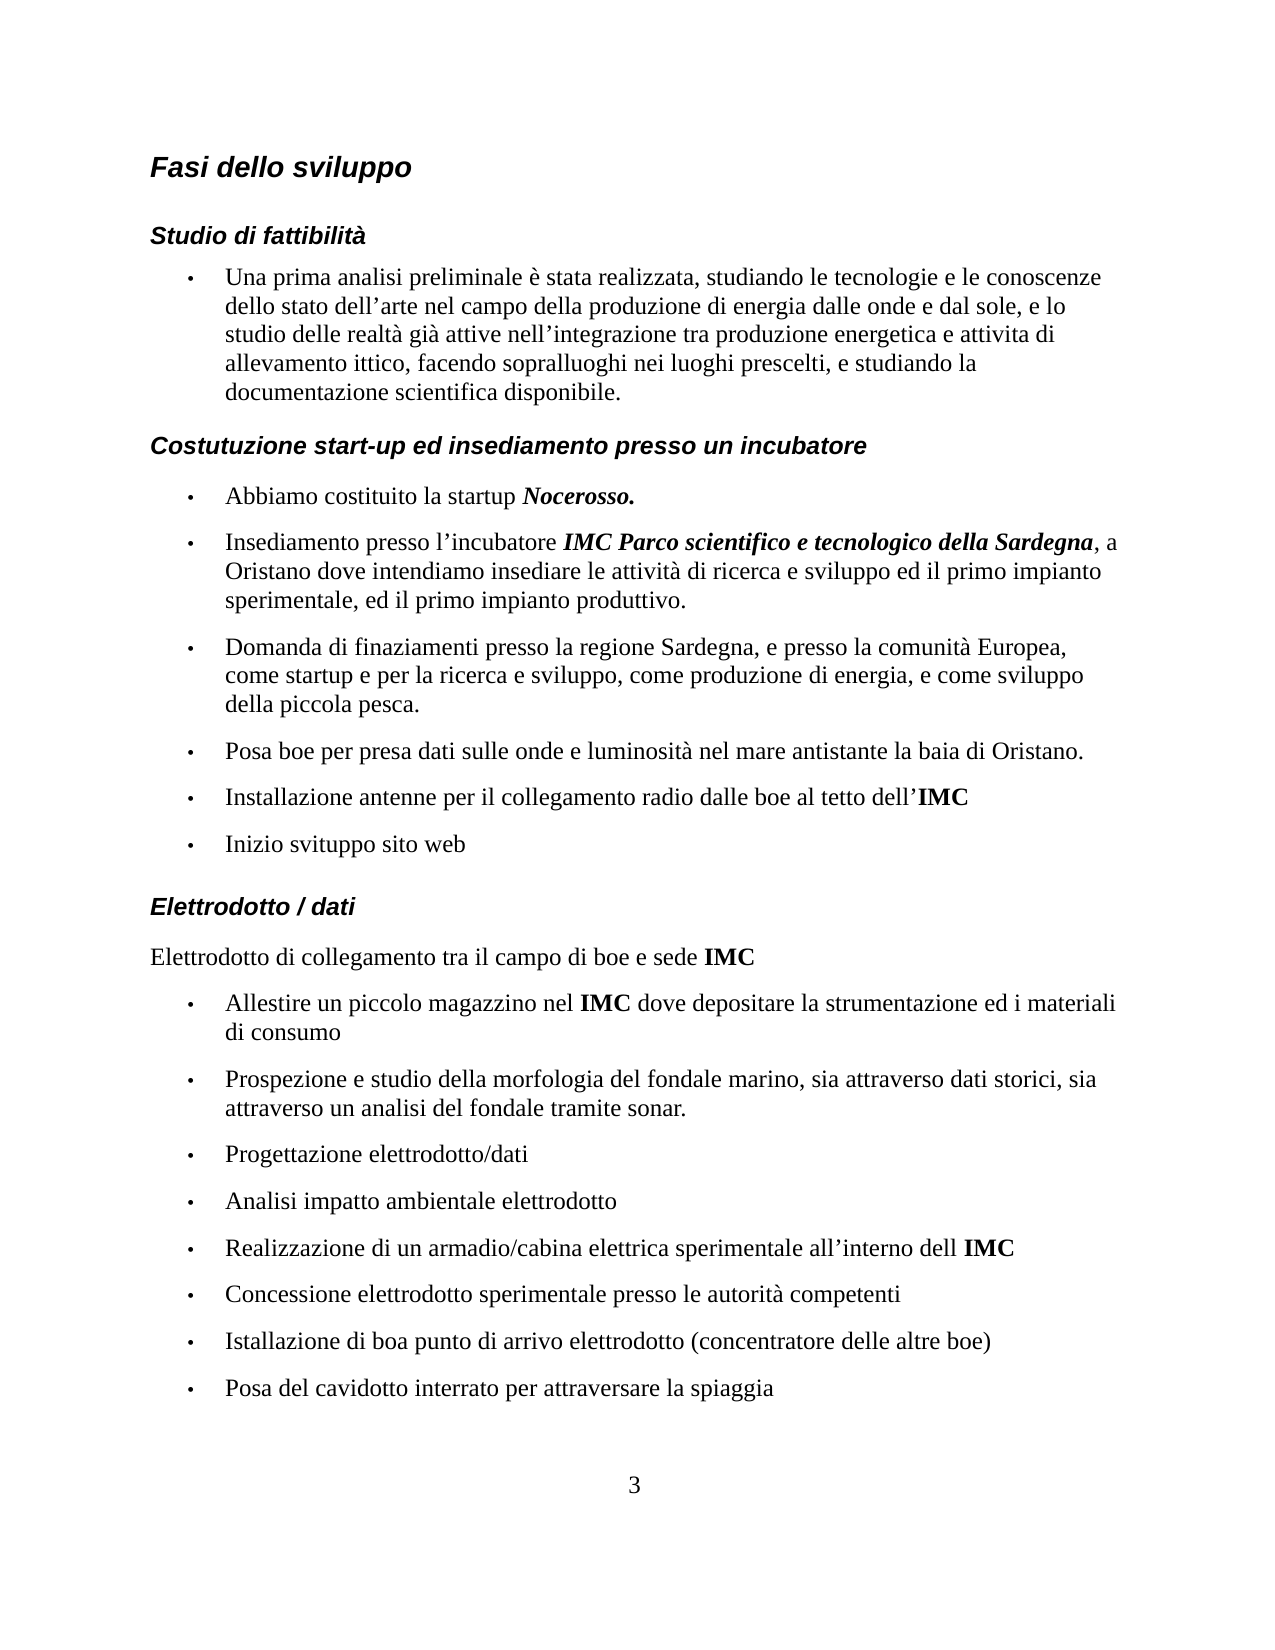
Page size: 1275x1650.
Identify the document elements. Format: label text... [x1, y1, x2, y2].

list Istallazione di boa punto di arrivo elettrodotto (concentratore delle altre boe) [187, 1326, 1125, 1355]
list Posa boe per presa dati sulle onde e luminosità nel mare antistante la baia di Oristano. [187, 736, 1125, 764]
text Elettrodotto di collegamento tra il campo di boe e sede IMC [150, 942, 1125, 971]
subtitle Elettrodotto / dati [150, 892, 1125, 920]
list Realizzazione di un armadio/cabina elettrica sperimentale all’interno dell IMC [187, 1233, 1125, 1261]
subtitle Costutuzione start-up ed insediamento presso un incubatore [150, 431, 1125, 459]
list Una prima analisi preliminale è stata realizzata, studiando le tecnologie e le conoscenze dello stato dell’arte nel campo della produzione di energia dalle onde e dal sole, e lo studio delle realtà già attive nell’integrazione tra produzione energetica e attivita di allevamento ittico, facendo sopralluoghi nei luoghi prescelti, e studiando la documentazione scientifica disponibile. [187, 262, 1125, 406]
list Progettazione elettrodotto/dati [187, 1139, 1125, 1168]
list Posa del cavidotto interrato per attraversare la spiaggia [187, 1373, 1125, 1401]
list Concessione elettrodotto sperimentale presso le autorità competenti [187, 1279, 1125, 1308]
list Analisi impatto ambientale elettrodotto [187, 1186, 1125, 1215]
subtitle Fasi dello sviluppo [150, 150, 1125, 183]
list Insediamento presso l’incubatore IMC Parco scientifico e tecnologico della Sardegna, a Oristano dove intendiamo insediare le attività di ricerca e sviluppo ed il primo impianto sperimentale, ed il primo impianto produttivo. [187, 527, 1125, 614]
list Installazione antenne per il collegamento radio dalle boe al tetto dell’IMC [187, 782, 1125, 811]
list Prospezione e studio della morfologia del fondale marino, sia attraverso dati storici, sia attraverso un analisi del fondale tramite sonar. [187, 1064, 1125, 1121]
list Inizio svituppo sito web [187, 829, 1125, 858]
subtitle Studio di fattibilità [150, 221, 1125, 249]
list Abbiamo costituito la startup Nocerosso. [187, 481, 1125, 509]
list Domanda di finaziamenti presso la regione Sardegna, e presso la comunità Europea, come startup e per la ricerca e sviluppo, come produzione di energia, e come sviluppo della piccola pesca. [187, 632, 1125, 718]
list Allestire un piccolo magazzino nel IMC dove depositare la strumentazione ed i materiali di consumo [187, 988, 1125, 1046]
